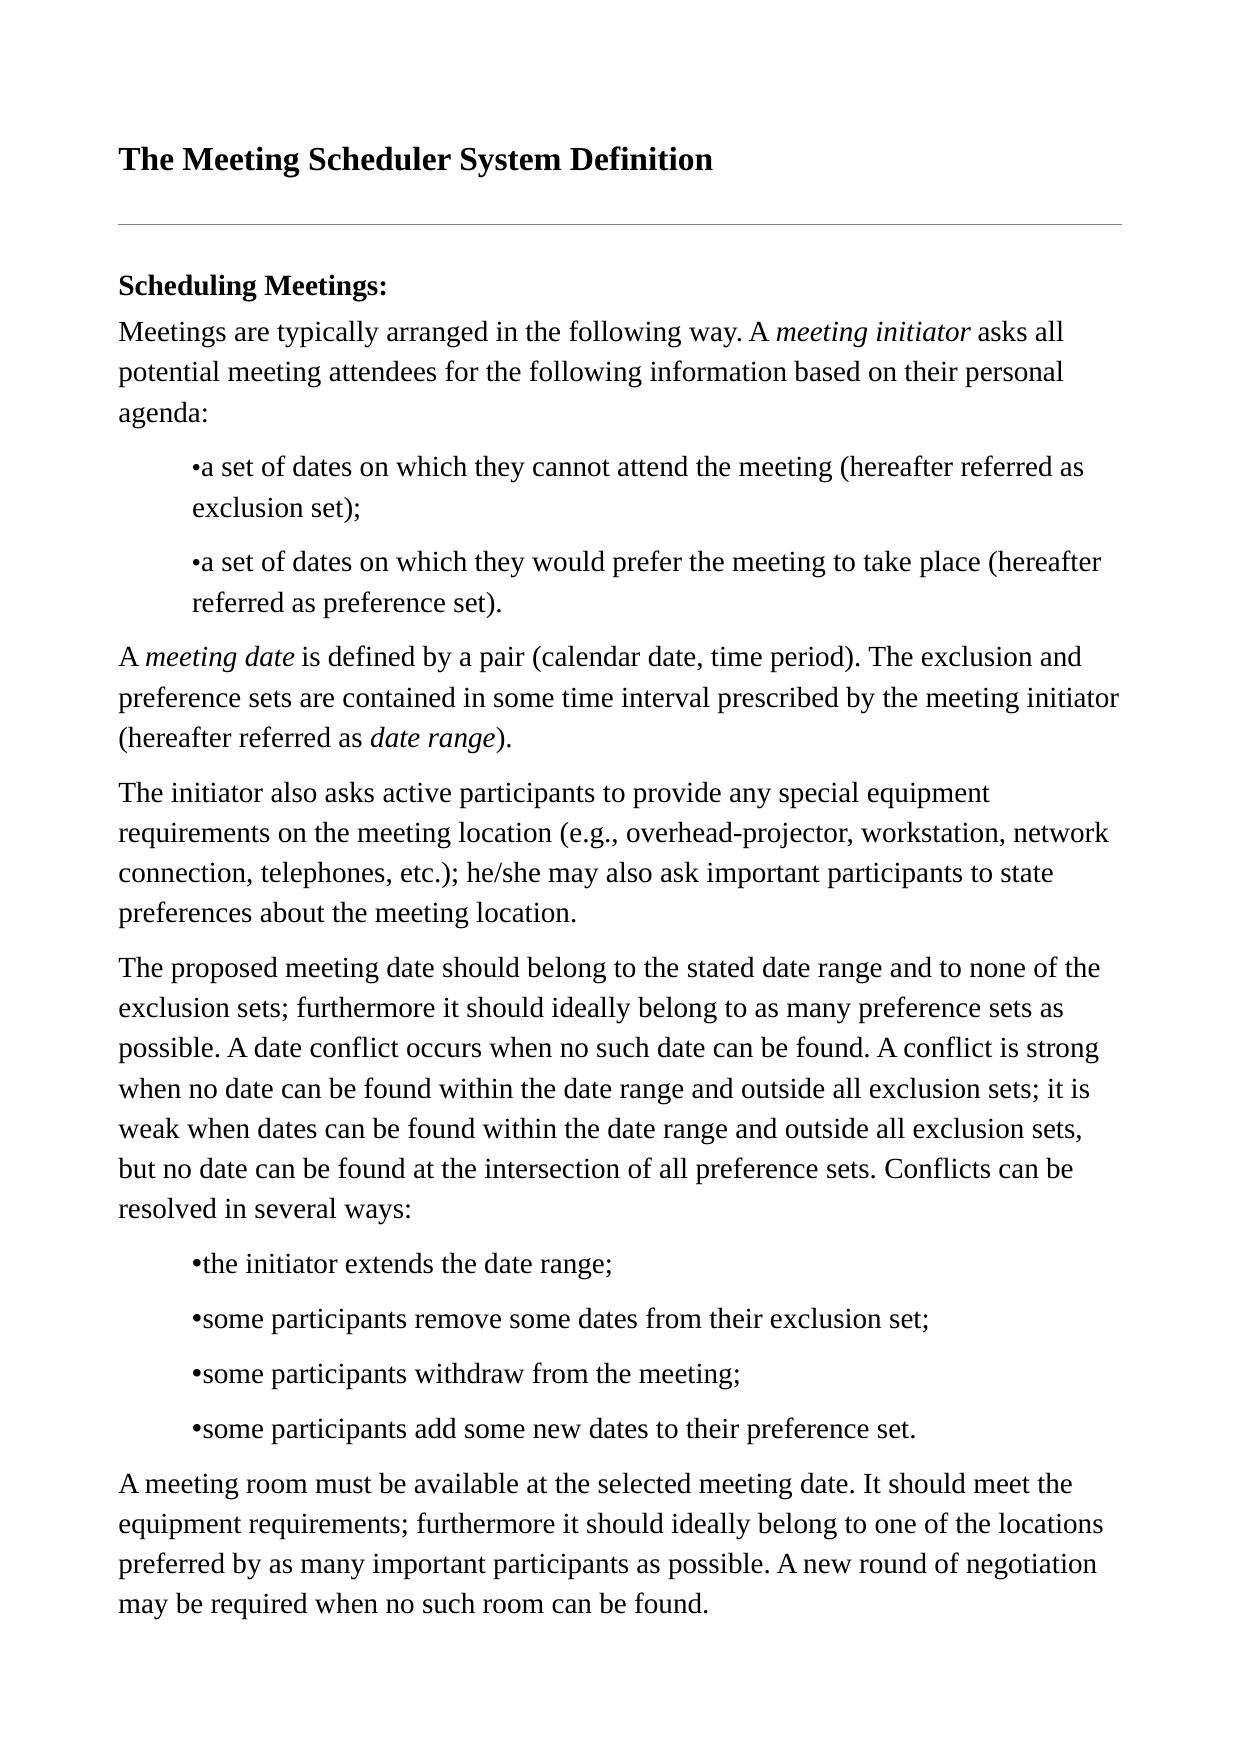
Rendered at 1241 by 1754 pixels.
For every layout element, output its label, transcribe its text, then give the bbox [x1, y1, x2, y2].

text Meetings are typically arranged in the following way. A meeting initiator asks all potential meeting attendees for the following information based on their personal agenda: [118, 314, 1122, 428]
list some participants remove some dates from their exclusion set; [118, 1301, 1122, 1335]
list some participants withdraw from the meeting; [118, 1356, 1122, 1389]
text A meeting room must be available at the selected meeting date. It should meet the equipment requirements; furthermore it should ideally belong to one of the locations preferred by as many important participants as possible. A new round of negotiation may be required when no such room can be found. [118, 1466, 1122, 1620]
list some participants add some new dates to their preference set. [118, 1411, 1122, 1444]
text A meeting date is defined by a pair (calendar date, time period). The exclusion and preference sets are contained in some time interval prescribed by the meeting initiator (hereafter referred as date range). [118, 639, 1122, 753]
text The proposed meeting date should belong to the stated date range and to none of the exclusion sets; furthermore it should ideally belong to as many preference sets as possible. A date conflict occurs when no such date can be found. A conflict is strong when no date can be found within the date range and outside all exclusion sets; it is weak when dates can be found within the date range and outside all exclusion sets, but no date can be found at the intersection of all preference sets. Conflicts can be resolved in several ways: [118, 950, 1122, 1225]
subtitle The Meeting Scheduler System Definition [118, 139, 1122, 178]
list the initiator extends the date range; [118, 1246, 1122, 1280]
subtitle Scheduling Meetings: [118, 268, 1122, 302]
list a set of dates on which they would prefer the meeting to take place (hereafter referred as preference set). [118, 544, 1122, 618]
text The initiator also asks active participants to provide any special equipment requirements on the meeting location (e.g., overhead-projector, workstation, network connection, telephones, etc.); he/she may also ask important participants to state preferences about the meeting location. [118, 775, 1122, 929]
list a set of dates on which they cannot attend the meeting (hereafter referred as exclusion set); [118, 449, 1122, 523]
